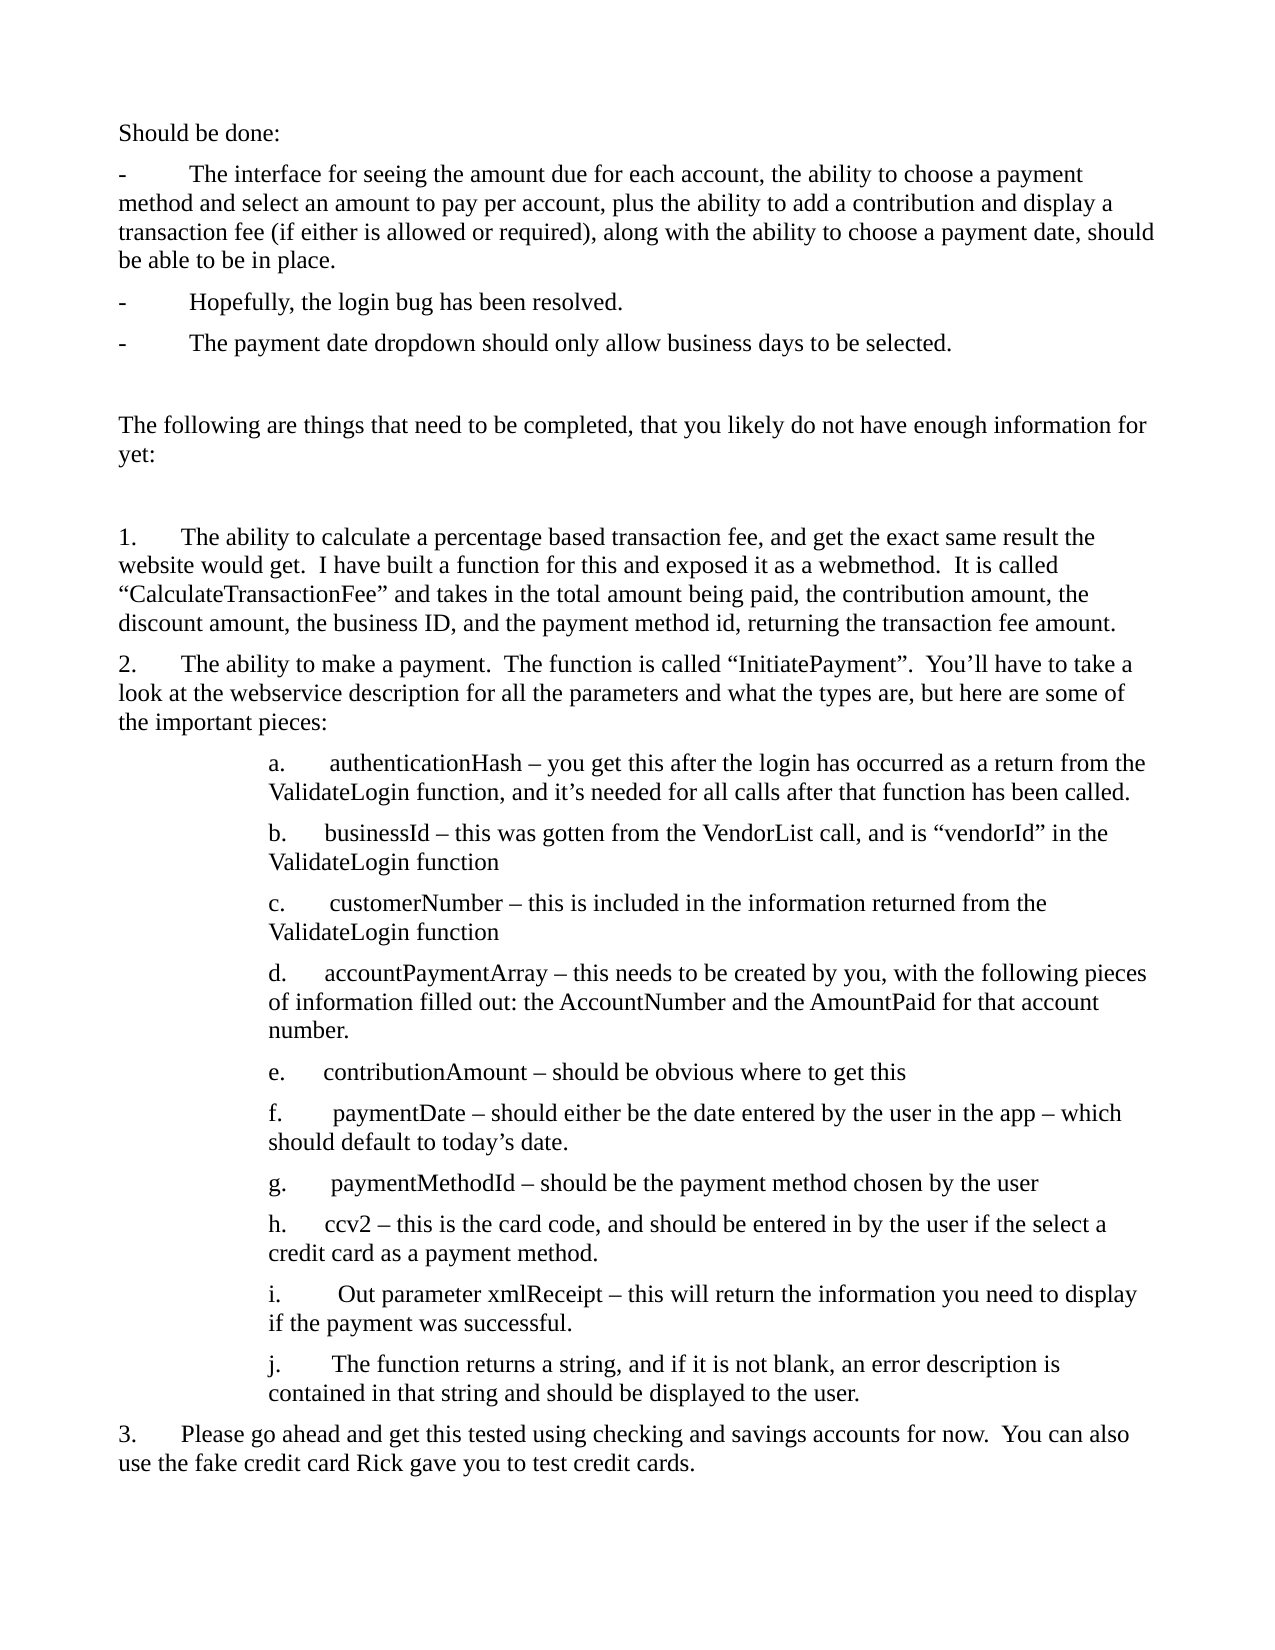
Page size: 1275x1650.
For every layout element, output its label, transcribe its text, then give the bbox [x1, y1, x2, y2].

text h. ccv2 – this is the card code, and should be entered in by the user if the select a credit card as a payment method. [268, 1209, 1157, 1267]
text i. Out parameter xmlReceipt – this will return the information you need to display if the payment was successful. [268, 1279, 1157, 1337]
text j. The function returns a string, and if it is not blank, an error description is contained in that string and should be displayed to the user. [268, 1349, 1157, 1407]
text e. contributionAmount – should be obvious where to get this [268, 1057, 1157, 1086]
text - Hopefully, the login bug has been resolved. [118, 287, 1157, 316]
text 1. The ability to calculate a percentage based transaction fee, and get the exact same result the website would get. I have built a function for this and exposed it as a webmethod. It is called “CalculateTransactionFee” and takes in the total amount being paid, the contribution amount, the discount amount, the business ID, and the payment method id, returning the transaction fee amount. [118, 522, 1157, 637]
text g. paymentMethodId – should be the payment method chosen by the user [268, 1168, 1157, 1197]
text b. businessId – this was gotten from the VendorList call, and is “vendorId” in the ValidateLogin function [268, 818, 1157, 876]
text 3. Please go ahead and get this tested using checking and savings accounts for now. You can also use the fake credit card Rick gave you to test credit cards. [118, 1419, 1157, 1477]
text 2. The ability to make a payment. The function is called “InitiatePayment”. You’ll have to take a look at the webservice description for all the parameters and what the types are, but here are some of the important pieces: [118, 649, 1157, 736]
text The following are things that need to be completed, that you likely do not have enough information for yet: [118, 411, 1157, 468]
text - The interface for seeing the amount due for each account, the ability to choose a payment method and select an amount to pay per account, plus the ability to add a contribution and display a transaction fee (if either is allowed or required), along with the ability to choose a payment date, should be able to be in place. [118, 159, 1157, 274]
text c. customerNumber – this is included in the information returned from the ValidateLogin function [268, 888, 1157, 946]
text - The payment date dropdown should only allow business days to be selected. [118, 328, 1157, 357]
text f. paymentDate – should either be the date entered by the user in the app – which should default to today’s date. [268, 1098, 1157, 1156]
text Should be done: [118, 118, 1157, 147]
text a. authenticationHash – you get this after the login has occurred as a return from the ValidateLogin function, and it’s needed for all calls after that function has been called. [268, 748, 1157, 806]
text d. accountPaymentArray – this needs to be created by you, with the following pieces of information filled out: the AccountNumber and the AmountPaid for that account number. [268, 958, 1157, 1044]
